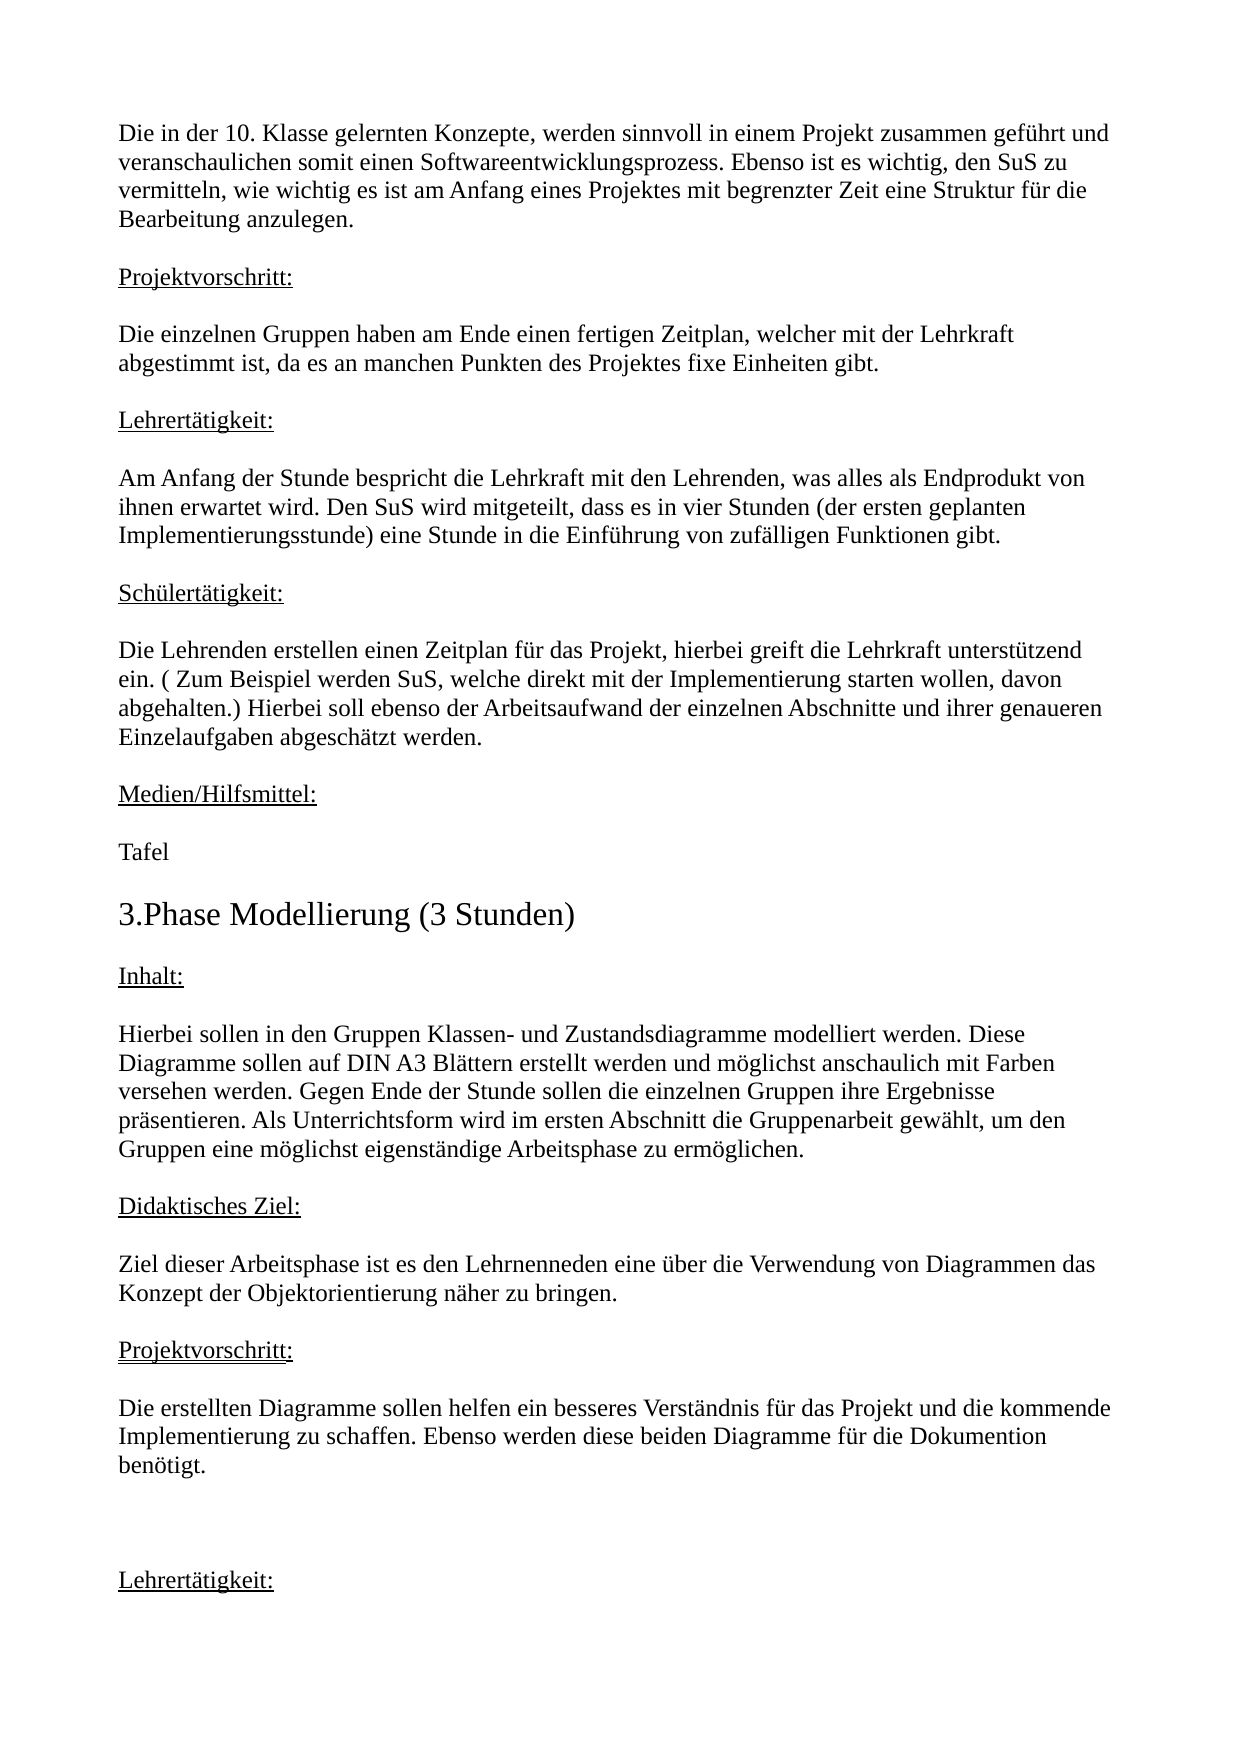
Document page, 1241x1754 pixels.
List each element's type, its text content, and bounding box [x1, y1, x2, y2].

text Die in der 10. Klasse gelernten Konzepte, werden sinnvoll in einem Projekt zusammen geführt und veranschaulichen somit einen Softwareentwicklungsprozess. Ebenso ist es wichtig, den SuS zu vermitteln, wie wichtig es ist am Anfang eines Projektes mit begrenzter Zeit eine Struktur für die Bearbeitung anzulegen. [118, 118, 1122, 233]
text Lehrertätigkeit: [118, 1565, 1122, 1594]
text Hierbei sollen in den Gruppen Klassen- und Zustandsdiagramme modelliert werden. Diese Diagramme sollen auf DIN A3 Blättern erstellt werden und möglichst anschaulich mit Farben versehen werden. Gegen Ende der Stunde sollen die einzelnen Gruppen ihre Ergebnisse präsentieren. Als Unterrichtsform wird im ersten Abschnitt die Gruppenarbeit gewählt, um den Gruppen eine möglichst eigenständige Arbeitsphase zu ermöglichen. [118, 1019, 1122, 1163]
text Tafel [118, 837, 1122, 866]
text Projektvorschritt: [118, 1335, 1122, 1364]
text Didaktisches Ziel: [118, 1191, 1122, 1220]
text Medien/Hilfsmittel: [118, 779, 1122, 808]
text Schülertätigkeit: [118, 578, 1122, 607]
text Projektvorschritt: [118, 262, 1122, 291]
text Ziel dieser Arbeitsphase ist es den Lehrnenneden eine über die Verwendung von Diagrammen das Konzept der Objektorientierung näher zu bringen. [118, 1249, 1122, 1306]
text Lehrertätigkeit: [118, 406, 1122, 434]
text Die einzelnen Gruppen haben am Ende einen fertigen Zeitplan, welcher mit der Lehrkraft abgestimmt ist, da es an manchen Punkten des Projektes fixe Einheiten gibt. [118, 319, 1122, 377]
text 3.Phase Modellierung (3 Stunden) [118, 894, 1122, 933]
text Die Lehrenden erstellen einen Zeitplan für das Projekt, hierbei greift die Lehrkraft unterstützend ein. ( Zum Beispiel werden SuS, welche direkt mit der Implementierung starten wollen, davon abgehalten.) Hierbei soll ebenso der Arbeitsaufwand der einzelnen Abschnitte und ihrer genaueren Einzelaufgaben abgeschätzt werden. [118, 636, 1122, 751]
text Die erstellten Diagramme sollen helfen ein besseres Verständnis für das Projekt und die kommende Implementierung zu schaffen. Ebenso werden diese beiden Diagramme für die Dokumention benötigt. [118, 1393, 1122, 1479]
text Inhalt: [118, 961, 1122, 990]
text Am Anfang der Stunde bespricht die Lehrkraft mit den Lehrenden, was alles als Endprodukt von ihnen erwartet wird. Den SuS wird mitgeteilt, dass es in vier Stunden (der ersten geplanten Implementierungsstunde) eine Stunde in die Einführung von zufälligen Funktionen gibt. [118, 463, 1122, 549]
